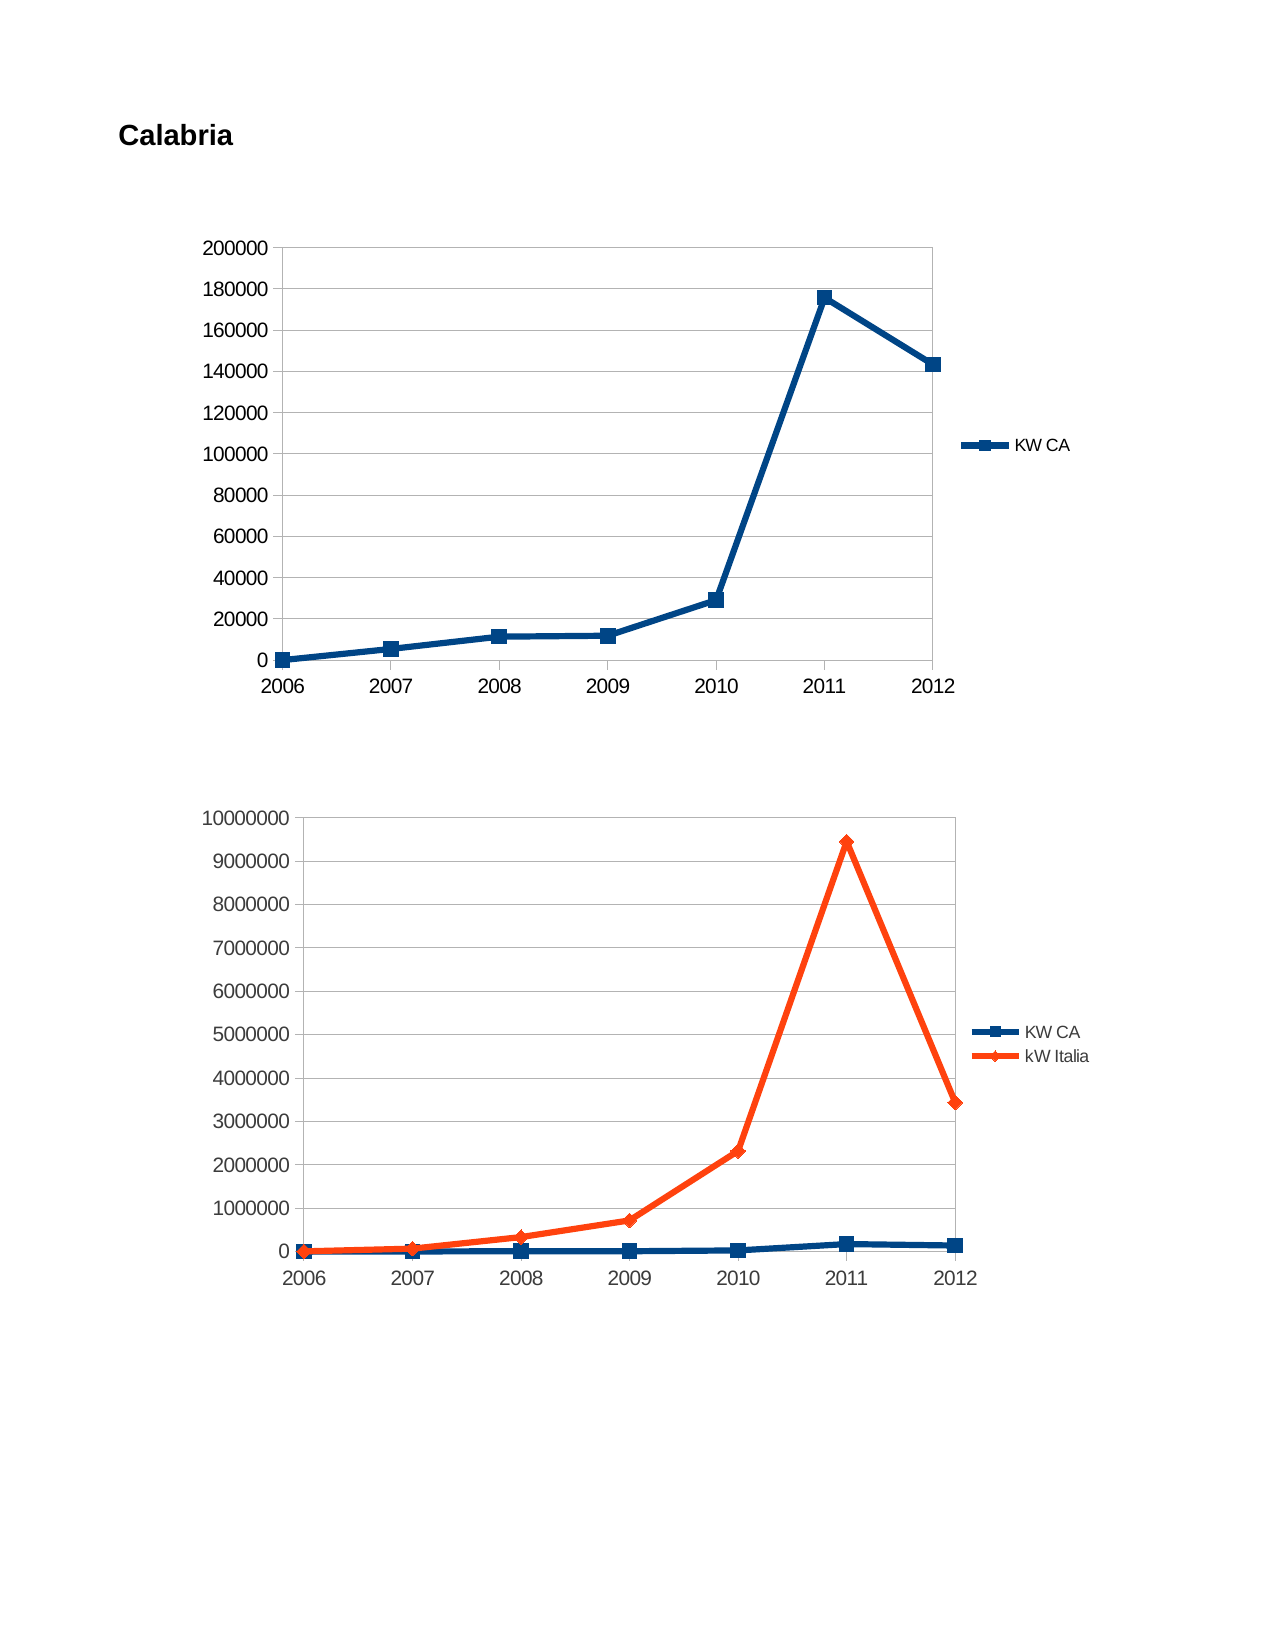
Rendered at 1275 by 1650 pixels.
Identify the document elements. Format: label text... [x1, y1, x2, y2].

subtitle Calabria [118, 118, 1157, 152]
